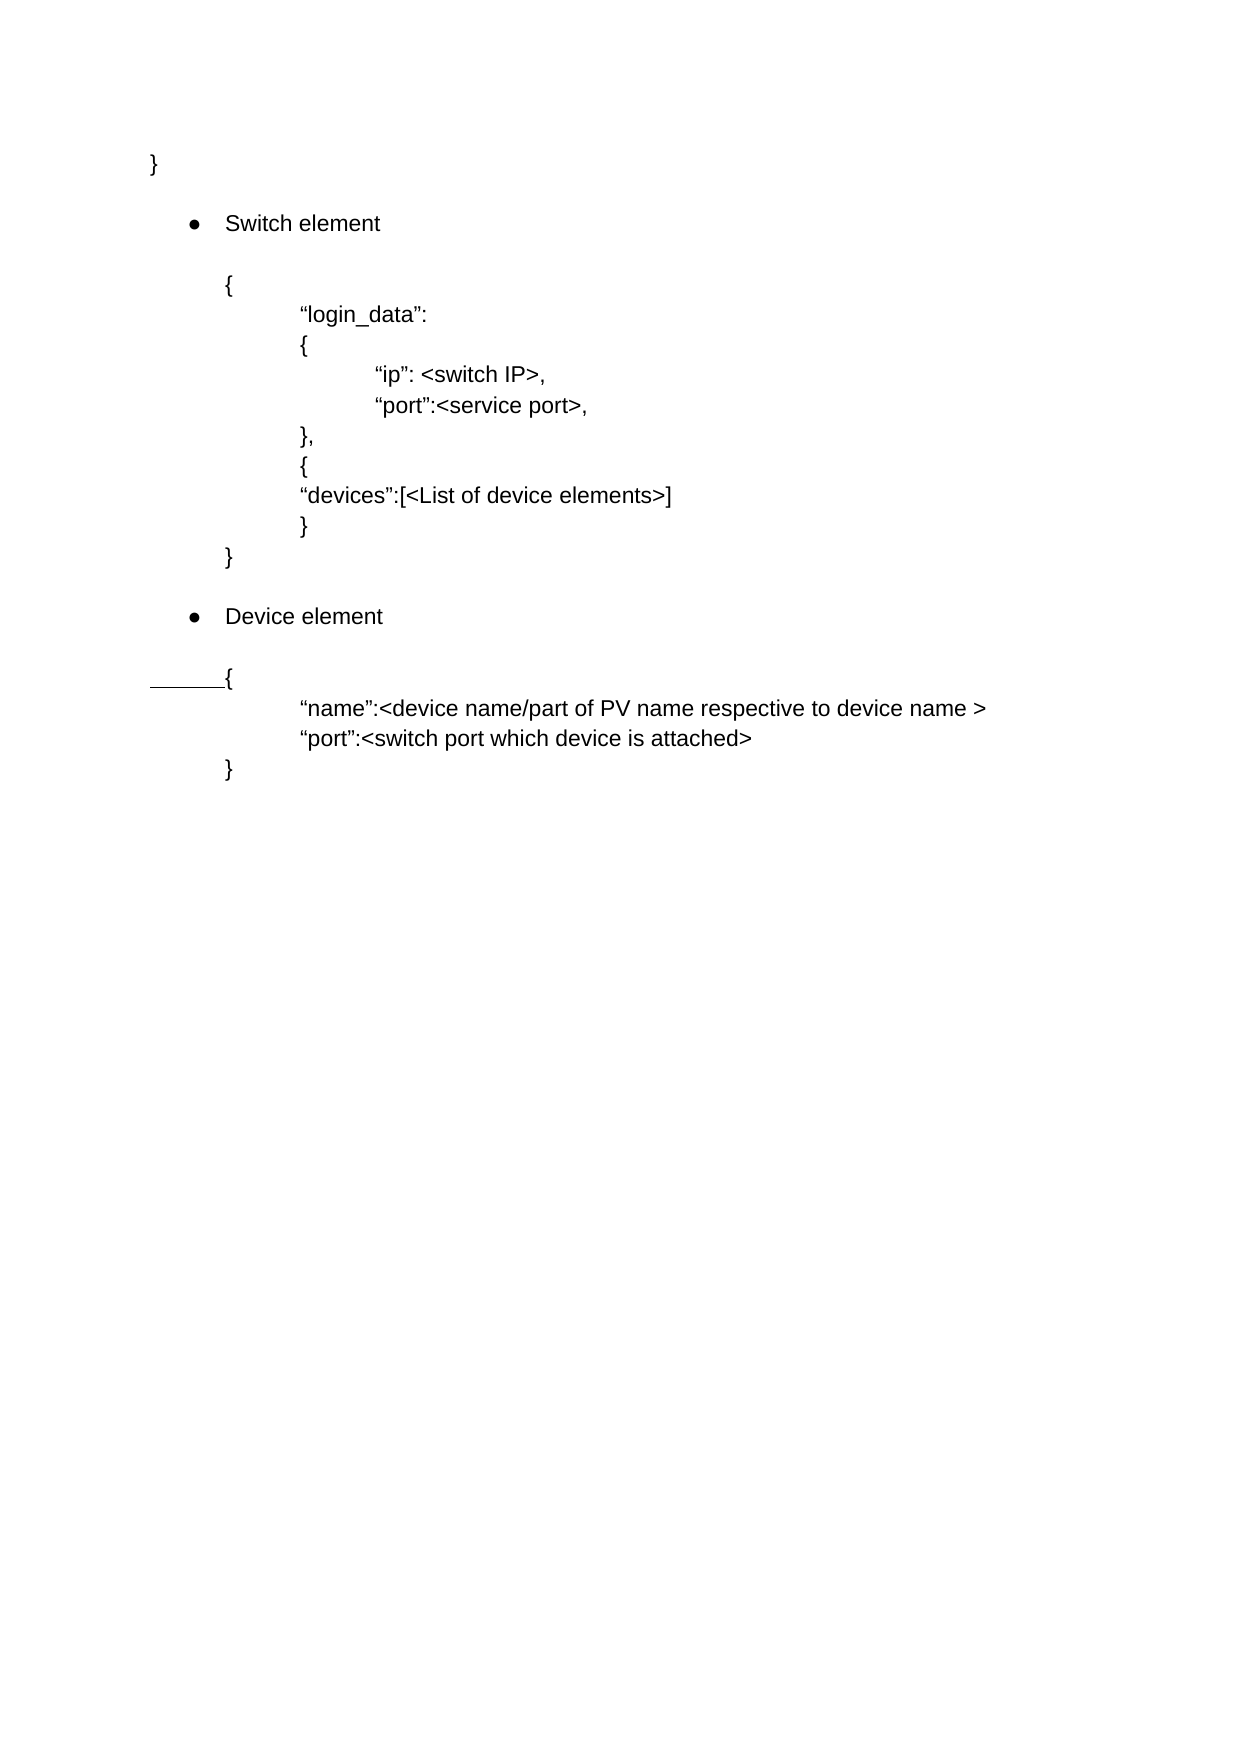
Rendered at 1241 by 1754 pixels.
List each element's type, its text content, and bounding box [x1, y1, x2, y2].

text “name”:<device name/part of PV name respective to device name > [225, 695, 1090, 721]
text “port”:<switch port which device is attached> [225, 725, 1090, 751]
text { [225, 331, 1090, 358]
text } [225, 512, 1090, 539]
text } [150, 150, 1090, 176]
list Device element [187, 603, 1090, 629]
text { [225, 271, 1090, 297]
text “login_data”: [225, 301, 1090, 327]
text “ip”: <switch IP>, [225, 361, 1090, 388]
text } [225, 755, 1090, 782]
list Switch element [187, 210, 1090, 237]
text } [225, 543, 1090, 569]
text “devices”:[<List of device elements>] [225, 482, 1090, 509]
text “port”:<service port>, [300, 392, 1090, 418]
text }, [225, 422, 1090, 448]
text { [225, 452, 1090, 478]
text { [150, 663, 1090, 690]
